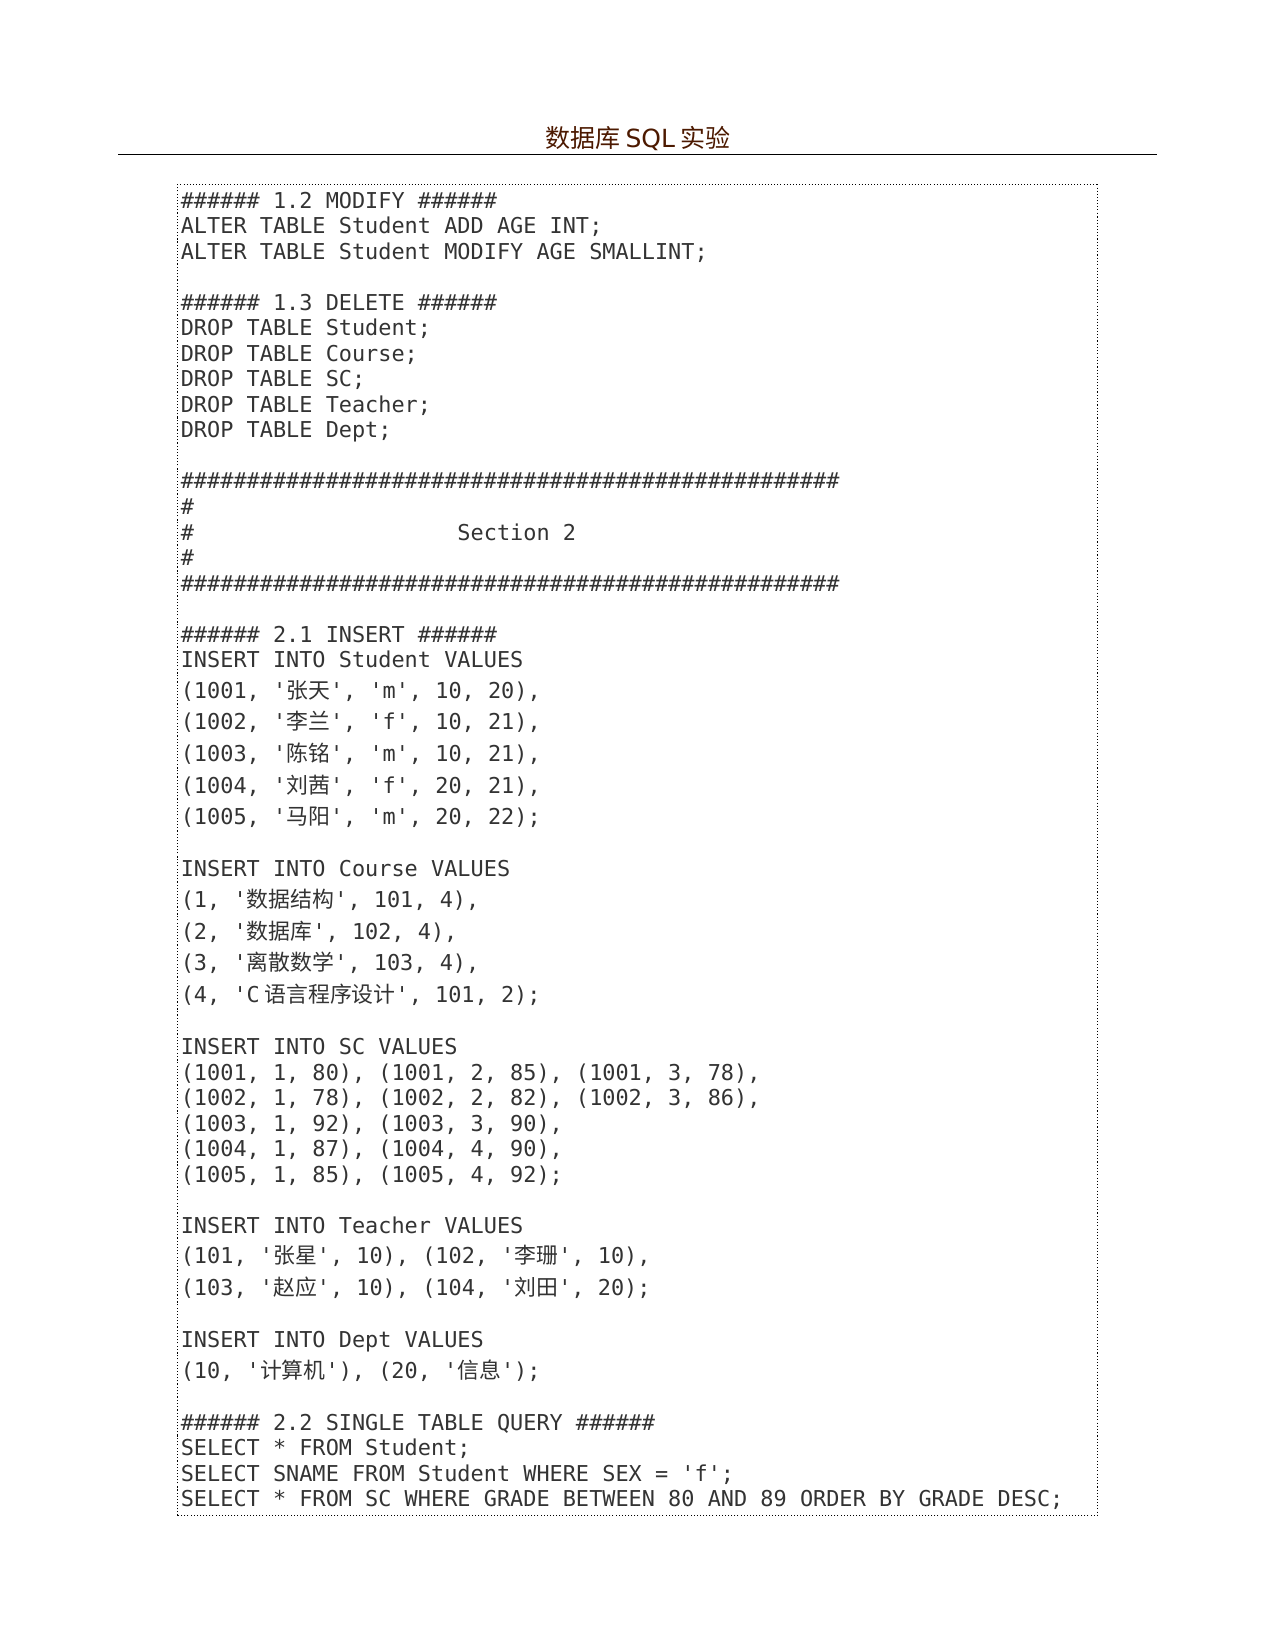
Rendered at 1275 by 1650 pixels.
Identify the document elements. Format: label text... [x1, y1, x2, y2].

text (1003, 1, 92), (1003, 3, 90), [177, 1107, 1098, 1133]
text (1004, '刘茜', 'f', 20, 21), [177, 764, 1098, 796]
text (2, '数据库', 102, 4), [177, 910, 1098, 942]
text (3, '离散数学', 103, 4), [177, 942, 1098, 974]
text (1003, '陈铭', 'm', 10, 21), [177, 733, 1098, 764]
text ################################################## [177, 465, 1098, 491]
text # Section 2 [177, 516, 1098, 542]
text DROP TABLE Course; [177, 337, 1098, 363]
text DROP TABLE Teacher; [177, 388, 1098, 414]
text (1001, 1, 80), (1001, 2, 85), (1001, 3, 78), [177, 1056, 1098, 1082]
text (101, '张星', 10), (102, '李珊', 10), [177, 1235, 1098, 1267]
text (103, '赵应', 10), (104, '刘田', 20); [177, 1267, 1098, 1302]
text (1, '数据结构', 101, 4), [177, 879, 1098, 910]
text ALTER TABLE Student ADD AGE INT; [177, 210, 1098, 235]
text (1001, '张天', 'm', 10, 20), [177, 669, 1098, 701]
text (1005, 1, 85), (1005, 4, 92); [177, 1158, 1098, 1187]
text DROP TABLE Dept; [177, 414, 1098, 443]
text DROP TABLE Student; [177, 312, 1098, 337]
text # [177, 491, 1098, 516]
text ################################################## [177, 567, 1098, 596]
text INSERT INTO Teacher VALUES [177, 1209, 1098, 1235]
text ###### 1.3 DELETE ###### [177, 286, 1098, 312]
text SELECT * FROM Student; [177, 1432, 1098, 1458]
text INSERT INTO Dept VALUES [177, 1324, 1098, 1349]
text (1002, 1, 78), (1002, 2, 82), (1002, 3, 86), [177, 1082, 1098, 1107]
text ###### 1.2 MODIFY ###### [177, 184, 1098, 210]
text (1002, '李兰', 'f', 10, 21), [177, 701, 1098, 733]
text INSERT INTO Course VALUES [177, 853, 1098, 879]
text DROP TABLE SC; [177, 363, 1098, 388]
text # [177, 542, 1098, 567]
text SELECT SNAME FROM Student WHERE SEX = 'f'; [177, 1458, 1098, 1483]
text INSERT INTO SC VALUES [177, 1031, 1098, 1056]
text ###### 2.2 SINGLE TABLE QUERY ###### [177, 1407, 1098, 1432]
text (1004, 1, 87), (1004, 4, 90), [177, 1133, 1098, 1158]
text INSERT INTO Student VALUES [177, 644, 1098, 669]
text (10, '计算机'), (20, '信息'); [177, 1349, 1098, 1384]
text (1005, '马阳', 'm', 20, 22); [177, 796, 1098, 831]
text ALTER TABLE Student MODIFY AGE SMALLINT; [177, 235, 1098, 264]
text SELECT * FROM SC WHERE GRADE BETWEEN 80 AND 89 ORDER BY GRADE DESC; [177, 1483, 1098, 1516]
text ###### 2.1 INSERT ###### [177, 618, 1098, 644]
text (4, 'C语言程序设计', 101, 2); [177, 974, 1098, 1009]
